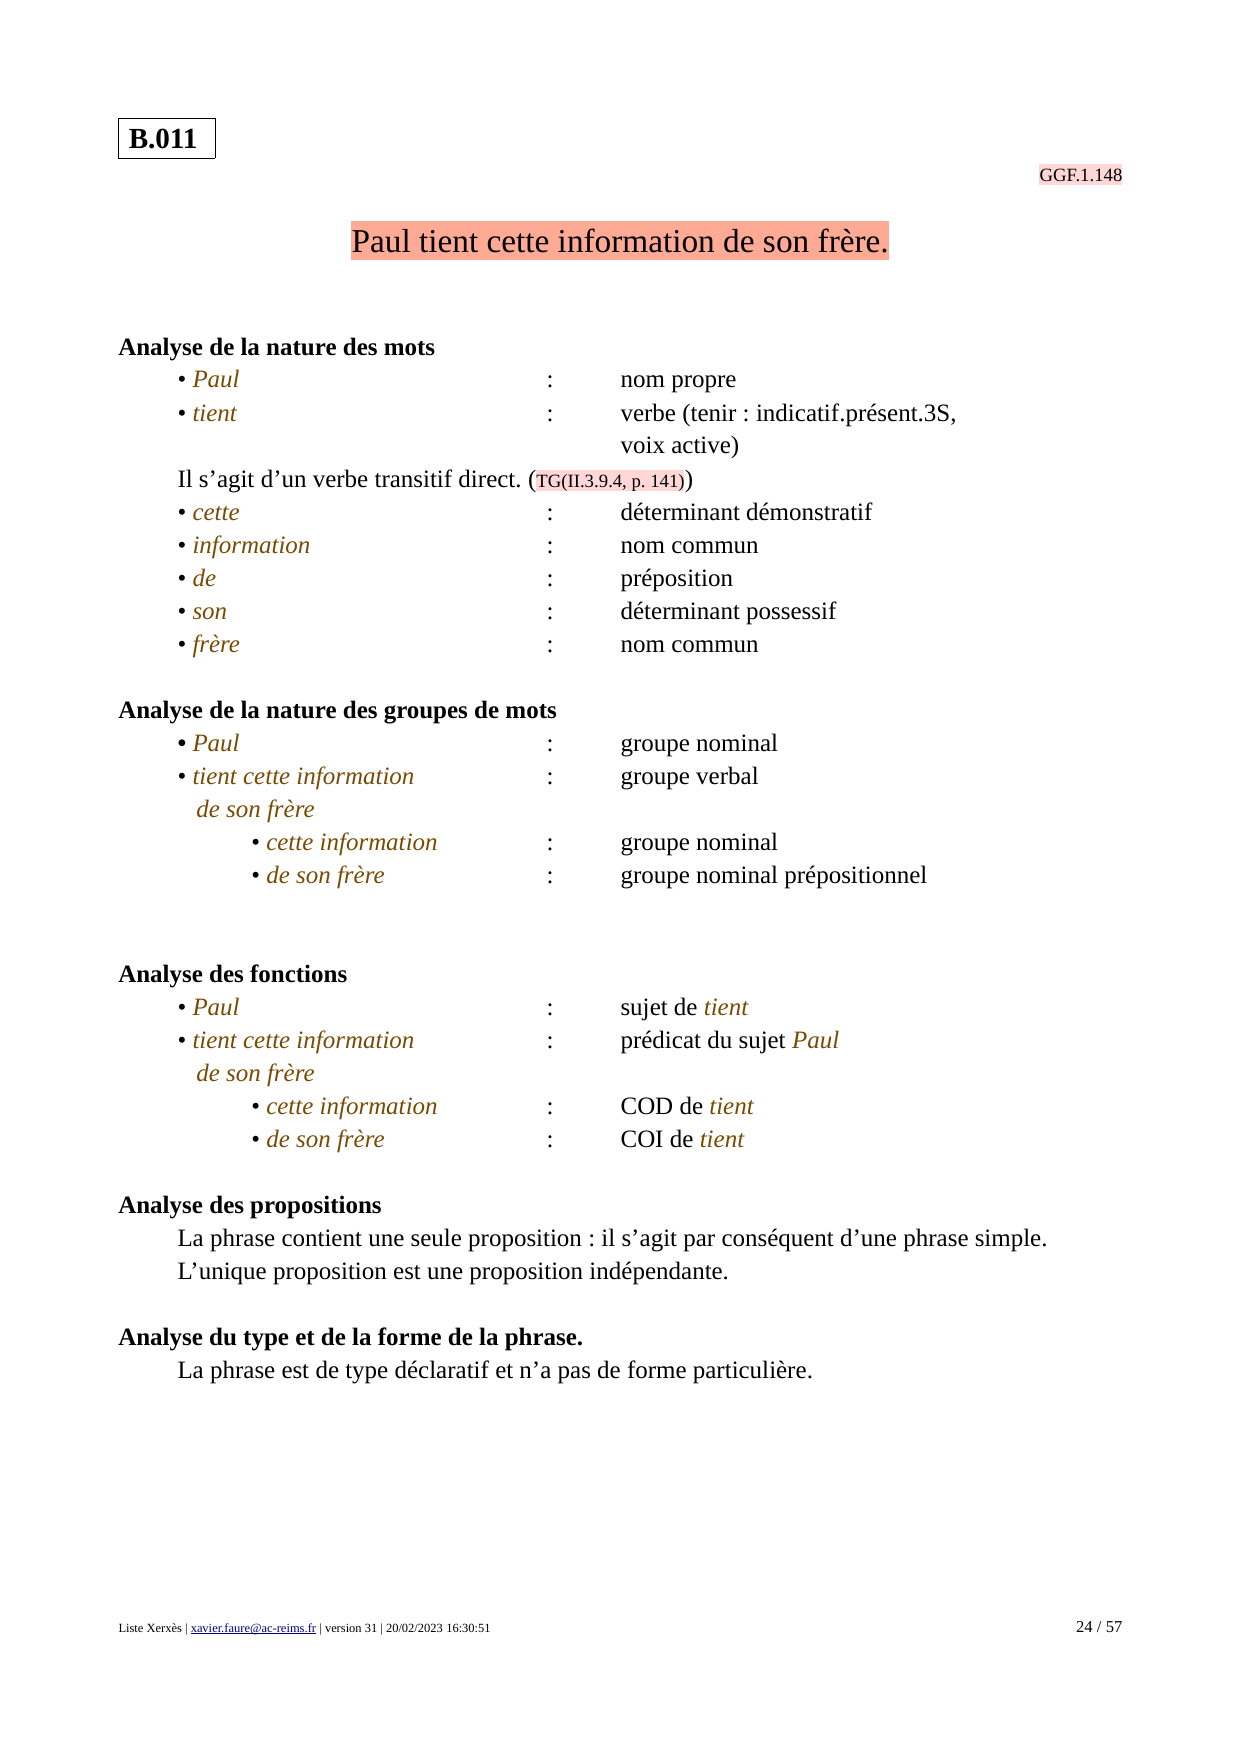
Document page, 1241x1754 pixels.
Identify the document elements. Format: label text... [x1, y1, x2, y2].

text La phrase est de type déclaratif et n’a pas de forme particulière. [177, 1355, 1122, 1384]
text • de son frère : groupe nominal prépositionnel [177, 860, 1122, 889]
text Analyse des fonctions [118, 959, 1122, 988]
text Analyse de la nature des groupes de mots [118, 695, 1122, 723]
text L’unique proposition est une proposition indépendante. [177, 1256, 1122, 1285]
text • cette : déterminant démonstratif [177, 497, 1122, 525]
text • Paul : groupe nominal [177, 728, 1122, 757]
text de son frère [177, 1058, 1122, 1087]
text • Paul : nom propre [177, 364, 1122, 393]
text • tient : verbe (tenir : indicatif.présent.3S, [177, 398, 1122, 426]
text • cette information : groupe nominal [177, 827, 1122, 856]
text Analyse des propositions [118, 1190, 1122, 1219]
text • son : déterminant possessif [177, 596, 1122, 624]
text La phrase contient une seule proposition : il s’agit par conséquent d’une phrase simple. [177, 1223, 1122, 1252]
text Analyse de la nature des mots [118, 332, 1122, 360]
text Analyse du type et de la forme de la phrase. [118, 1322, 1122, 1351]
text de son frère [177, 794, 1122, 823]
text • tient cette information : groupe verbal [177, 761, 1122, 789]
text • frère : nom commun [177, 629, 1122, 657]
text • de son frère : COI de tient [177, 1124, 1122, 1153]
text • cette information : COD de tient [177, 1091, 1122, 1120]
text • tient cette information : prédicat du sujet Paul [177, 1025, 1122, 1054]
text [216, 118, 1122, 158]
text B.011 [119, 119, 215, 158]
text • Paul : sujet de tient [177, 992, 1122, 1021]
text voix active) [177, 431, 1122, 459]
text • information : nom commun [177, 530, 1122, 558]
text Paul tient cette information de son frère. [118, 221, 1122, 260]
text Il s’agit d’un verbe transitif direct. (TG(II.3.9.4, p. 141)) [177, 464, 1122, 492]
text • de : préposition [177, 563, 1122, 591]
text GGF.1.148 [118, 164, 1039, 185]
